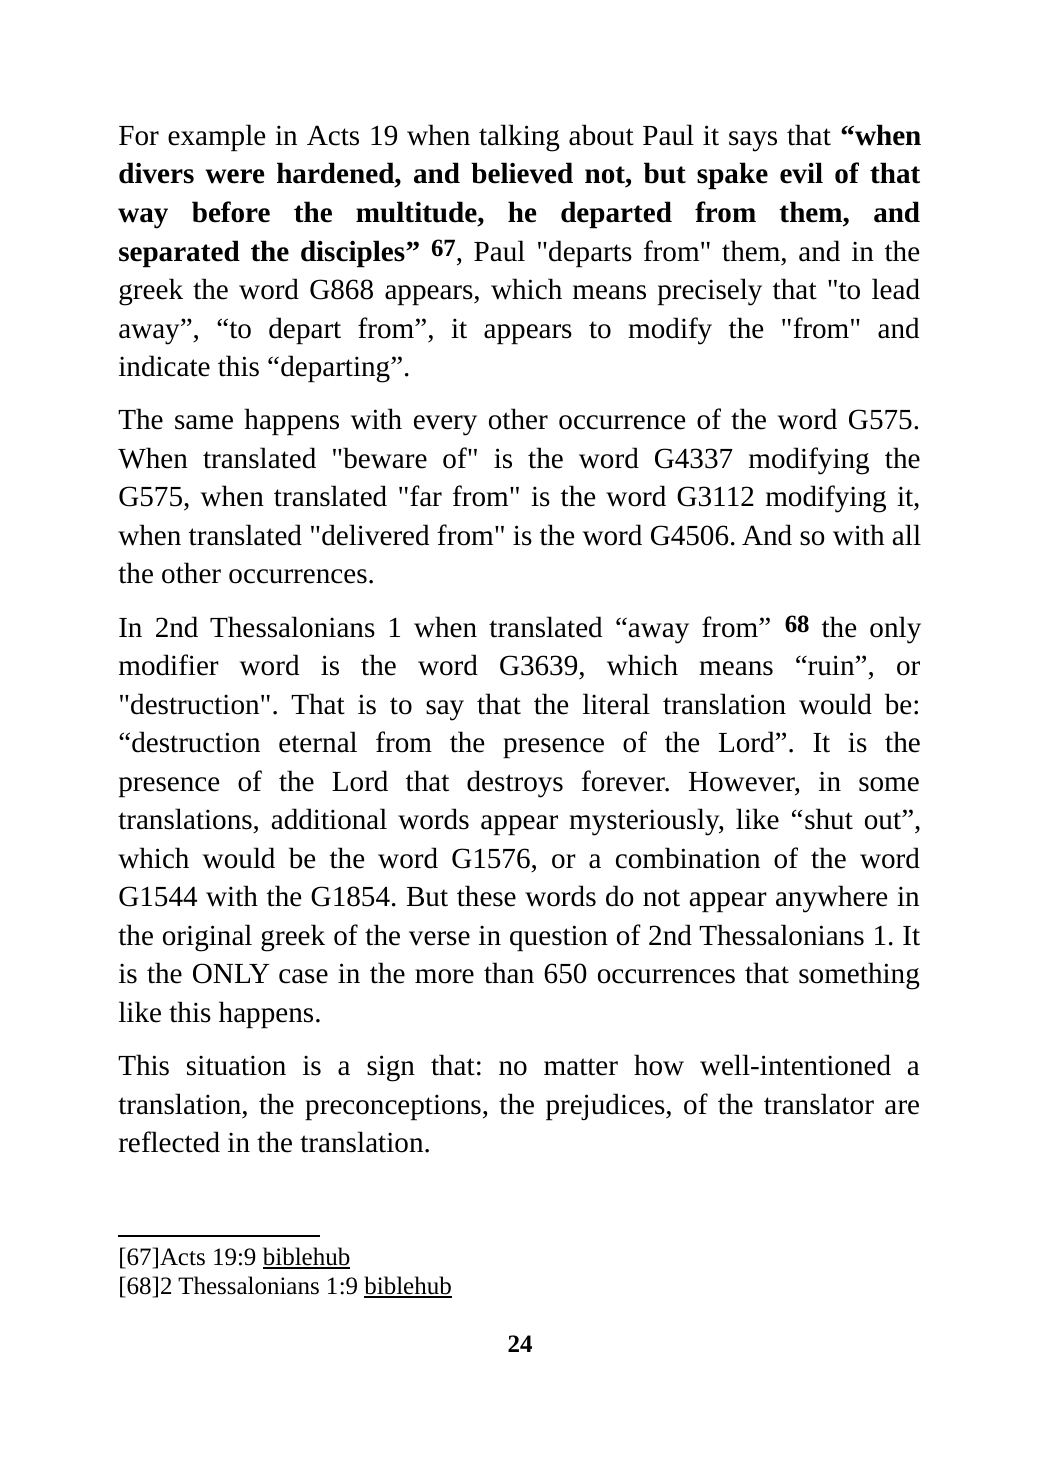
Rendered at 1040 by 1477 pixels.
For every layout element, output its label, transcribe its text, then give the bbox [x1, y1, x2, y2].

text 2 Thessalonians 1:9 biblehub [118, 1271, 921, 1300]
text In 2nd Thessalonians 1 when translated “away from” the only modifier word is the word G3639, which means “ruin”, or "destruction". That is to say that the literal translation would be: “destruction eternal from the presence of the Lord”. It is the presence of the Lord that destroys forever. However, in some translations, additional words appear mysteriously, like “shut out”, which would be the word G1576, or a combination of the word G1544 with the G1854. But these words do not appear anywhere in the original greek of the verse in question of 2nd Thessalonians 1. It is the ONLY case in the more than 650 occurrences that something like this happens. [118, 610, 921, 1029]
text Acts 19:9 biblehub [118, 1242, 921, 1271]
text The same happens with every other occurrence of the word G575. When translated "beware of" is the word G4337 modifying the G575, when translated "far from" is the word G3112 modifying it, when translated "delivered from" is the word G4506. And so with all the other occurrences. [118, 402, 921, 590]
text This situation is a sign that: no matter how well-intentioned a translation, the preconceptions, the prejudices, of the translator are reflected in the translation. [118, 1048, 921, 1159]
text For example in Acts 19 when talking about Paul it says that “when divers were hardened, and believed not, but spake evil of that way before the multitude, he departed from them, and separated the disciples” , Paul "departs from" them, and in the greek the word G868 appears, which means precisely that "to lead away”, “to depart from”, it appears to modify the "from" and indicate this “departing”. [118, 118, 921, 383]
